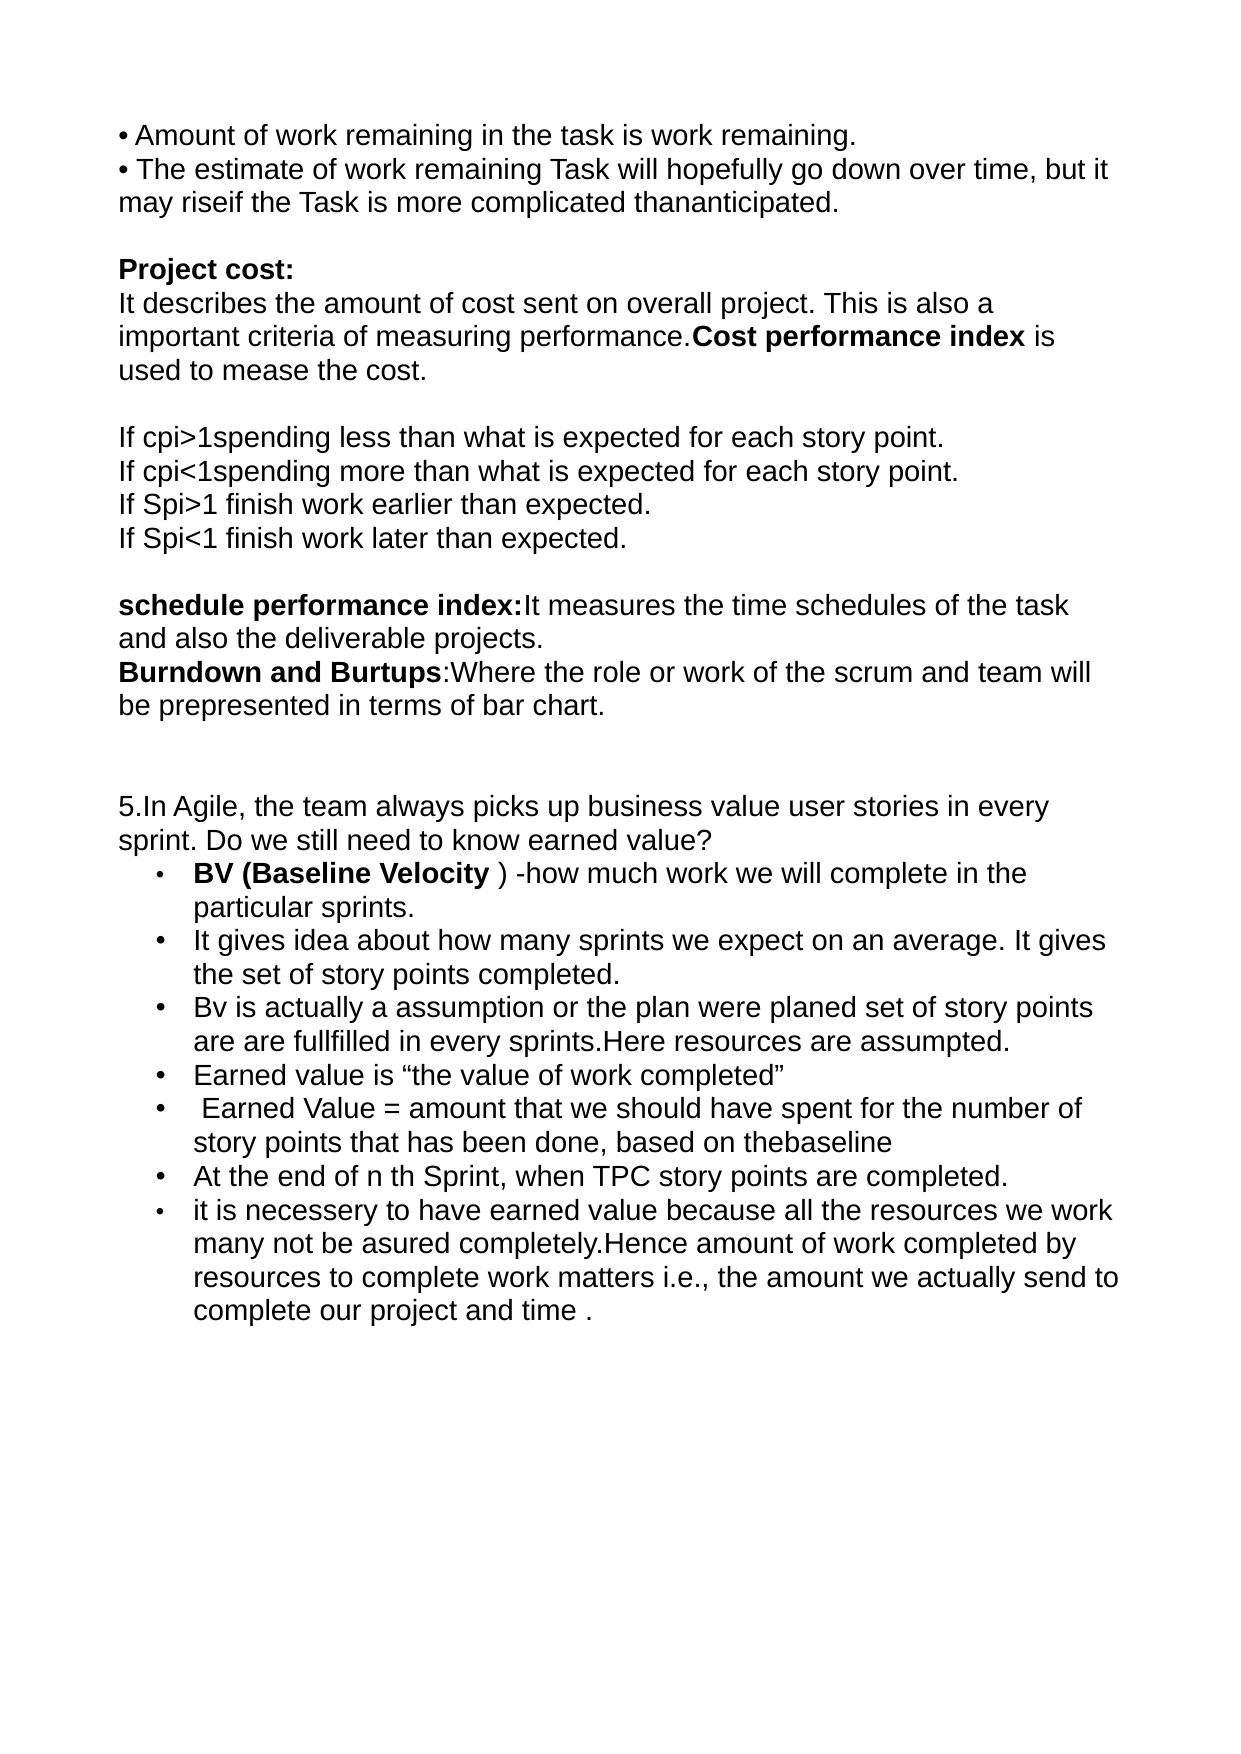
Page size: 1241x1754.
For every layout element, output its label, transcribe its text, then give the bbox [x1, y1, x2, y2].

list Earned Value = amount that we should have spent for the number of story points that has been done, based on thebaseline [156, 1091, 1122, 1159]
text If Spi<1 finish work later than expected. [118, 521, 1122, 554]
list It gives idea about how many sprints we expect on an average. It gives the set of story points completed. [156, 923, 1122, 990]
list it is necessery to have earned value because all the resources we work many not be asured completely.Hence amount of work completed by resources to complete work matters i.e., the amount we actually send to complete our project and time . [156, 1192, 1122, 1327]
text 5.In Agile, the team always picks up business value user stories in every sprint. Do we still need to know earned value? [118, 789, 1122, 856]
text • Amount of work remaining in the task is work remaining. [118, 118, 1122, 152]
text Project cost: [118, 252, 1122, 286]
list Earned value is “the value of work completed” [156, 1058, 1122, 1091]
text If cpi>1spending less than what is expected for each story point. [118, 420, 1122, 453]
list BV (Baseline Velocity ) -how much work we will complete in the particular sprints. [156, 856, 1122, 923]
text It describes the amount of cost sent on overall project. This is also a important criteria of measuring performance.Cost performance index is used to mease the cost. [118, 286, 1122, 386]
text If Spi>1 finish work earlier than expected. [118, 487, 1122, 521]
text • The estimate of work remaining Task will hopefully go down over time, but it may riseif the Task is more complicated thananticipated. [118, 152, 1122, 219]
text Burndown and Burtups:Where the role or work of the scrum and team will be prepresented in terms of bar chart. [118, 655, 1122, 722]
text If cpi<1spending more than what is expected for each story point. [118, 453, 1122, 487]
list At the end of n th Sprint, when TPC story points are completed. [156, 1159, 1122, 1192]
text schedule performance index:It measures the time schedules of the task and also the deliverable projects. [118, 588, 1122, 655]
list Bv is actually a assumption or the plan were planed set of story points are are fullfilled in every sprints.Here resources are assumpted. [156, 990, 1122, 1058]
